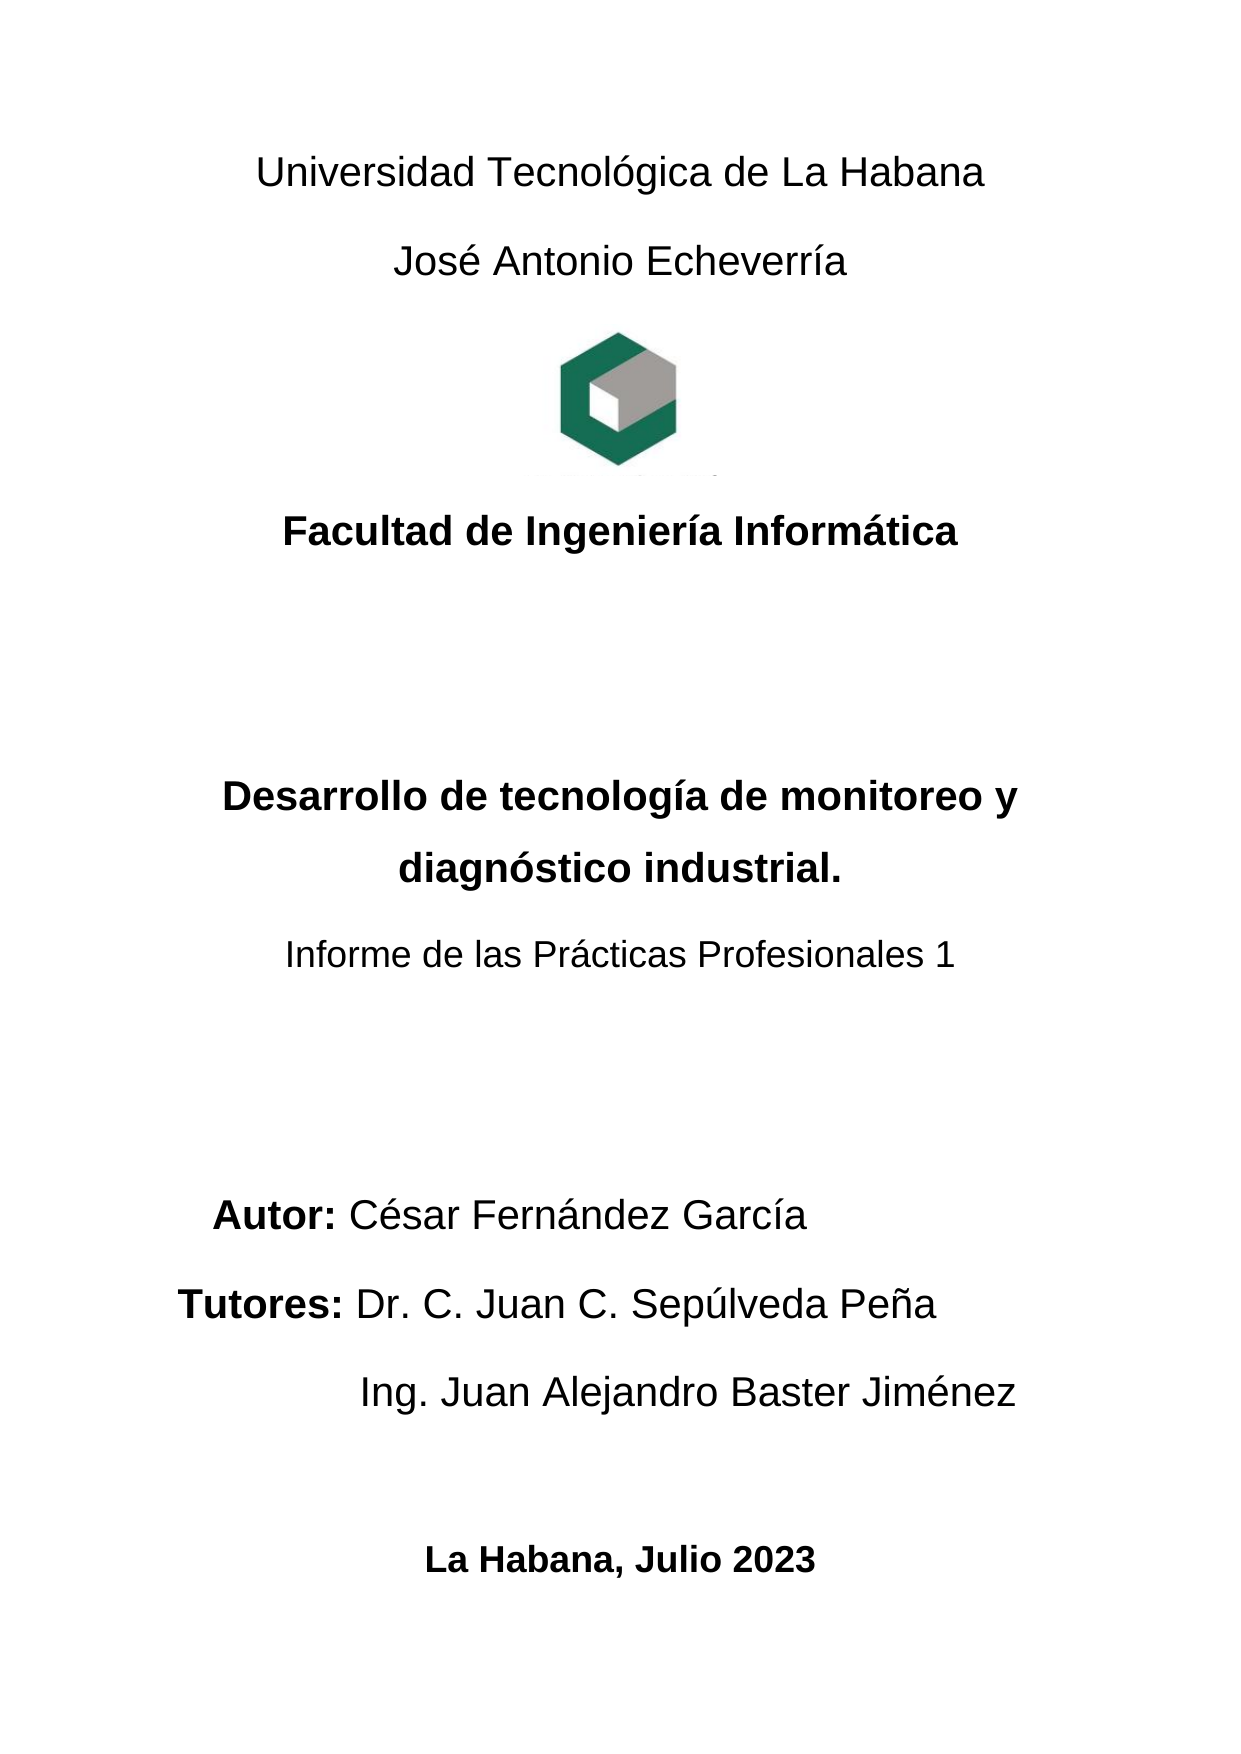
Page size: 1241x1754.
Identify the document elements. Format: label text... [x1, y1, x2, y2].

picture [523, 324, 717, 476]
text Facultad de Ingeniería Informática [177, 506, 1063, 554]
text Desarrollo de tecnología de monitoreo y diagnóstico industrial. [177, 772, 1063, 892]
text Autor: César Fernández García [177, 1191, 1063, 1238]
text Tutores: Dr. C. Juan C. Sepúlveda Peña [177, 1279, 1063, 1327]
text Informe de las Prácticas Profesionales 1 [177, 932, 1063, 975]
text José Antonio Echeverría [177, 236, 1063, 284]
text Universidad Tecnológica de La Habana [177, 148, 1063, 196]
text La Habana, Julio 2023 [177, 1538, 1063, 1581]
text Ing. Juan Alejandro Baster Jiménez [325, 1368, 1063, 1416]
